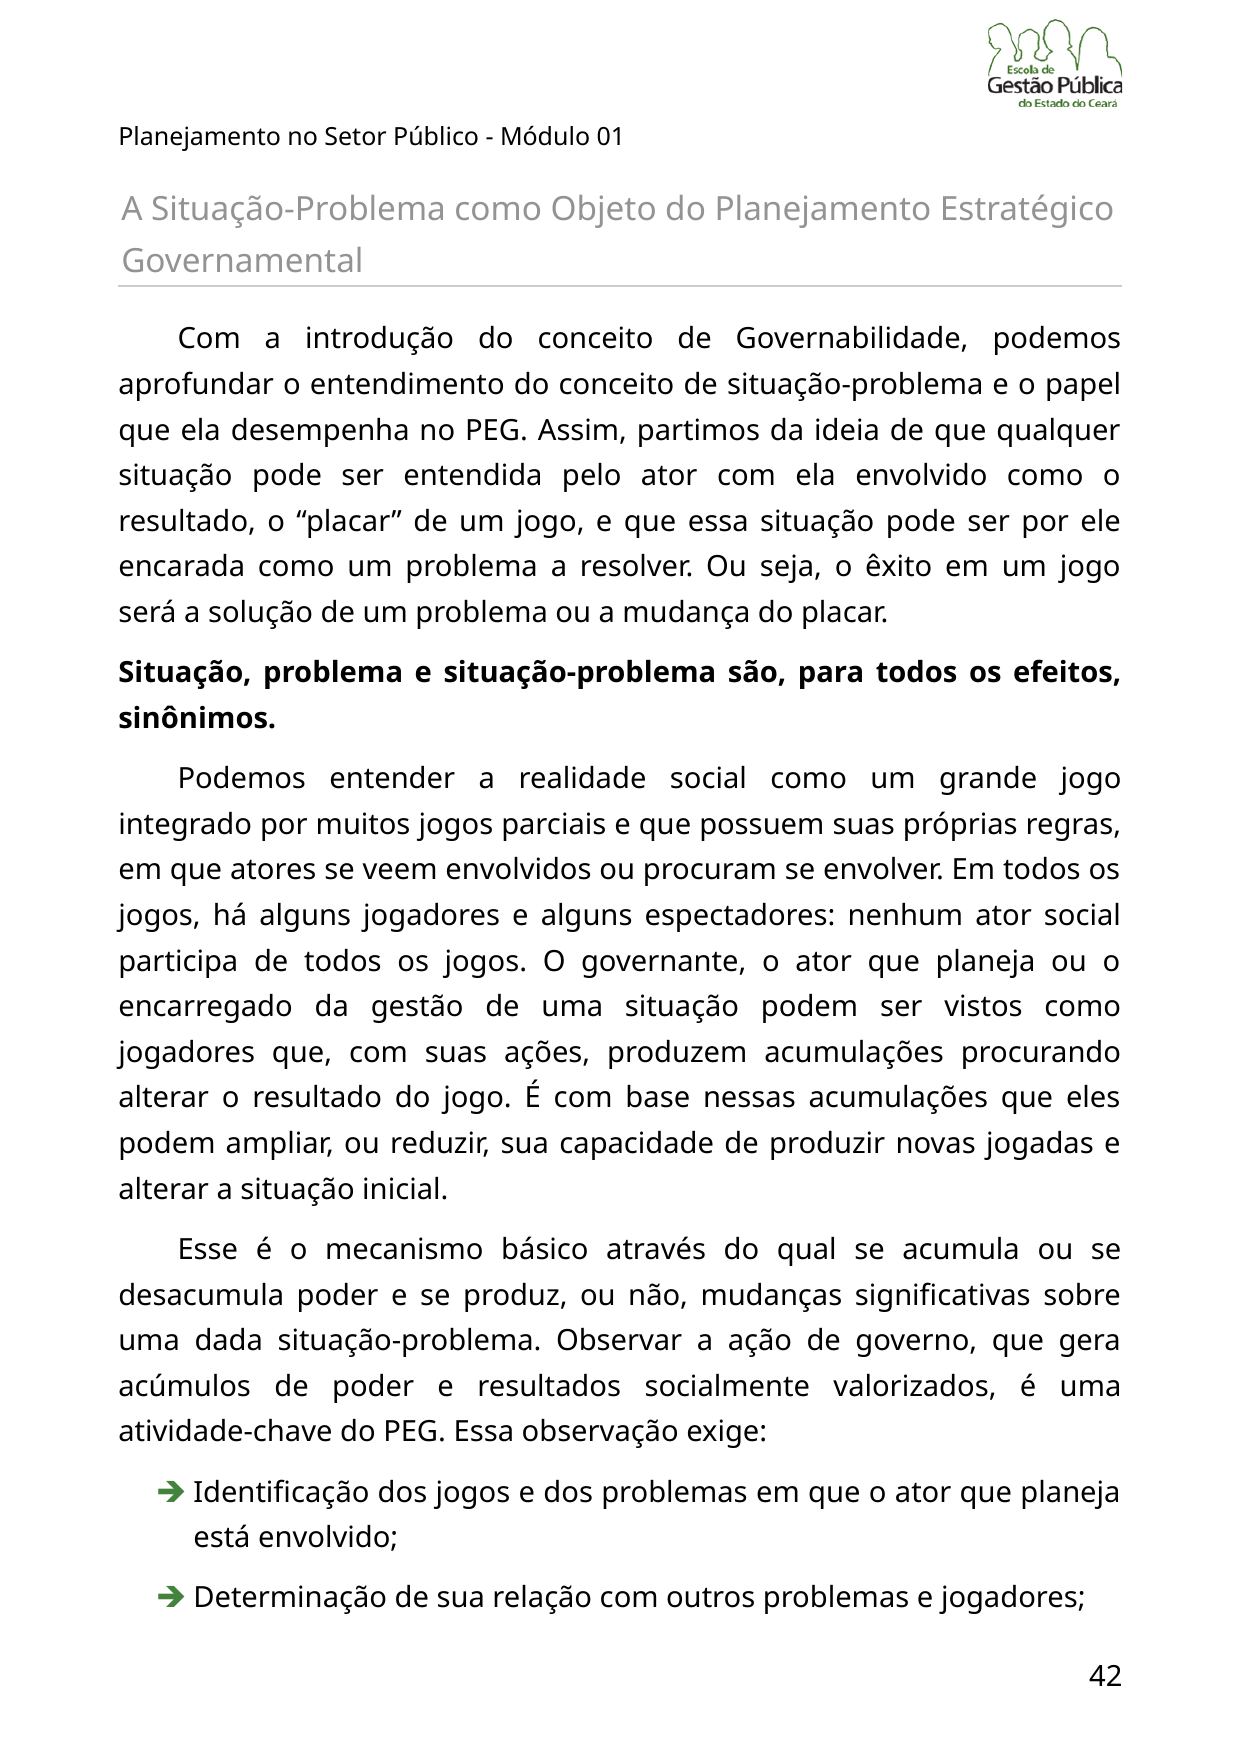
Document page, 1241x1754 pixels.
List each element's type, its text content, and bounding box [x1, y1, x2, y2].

text Com a introdução do conceito de Governabilidade, podemos aprofundar o entendimento do conceito de situação-problema e o papel que ela desempenha no PEG. Assim, partimos da ideia de que qualquer situação pode ser entendida pelo ator com ela envolvido como o resultado, o “placar” de um jogo, e que essa situação pode ser por ele encarada como um problema a resolver. Ou seja, o êxito em um jogo será a solução de um problema ou a mudança do placar. [118, 318, 1122, 631]
subtitle A Situação-Problema como Objeto do Planejamento Estratégico Governamental [118, 182, 1122, 285]
text Podemos entender a realidade social como um grande jogo integrado por muitos jogos parciais e que possuem suas próprias regras, em que atores se veem envolvidos ou procuram se envolver. Em todos os jogos, há alguns jogadores e alguns espectadores: nenhum ator social participa de todos os jogos. O governante, o ator que planeja ou o encarregado da gestão de uma situação podem ser vistos como jogadores que, com suas ações, produzem acumulações procurando alterar o resultado do jogo. É com base nessas acumulações que eles podem ampliar, ou reduzir, sua capacidade de produzir novas jogadas e alterar a situação inicial. [118, 757, 1122, 1208]
text Situação, problema e situação-problema são, para todos os efeitos, sinônimos. [118, 652, 1122, 737]
list Identificação dos jogos e dos problemas em que o ator que planeja está envolvido; [156, 1471, 1122, 1556]
text Esse é o mecanismo básico através do qual se acumula ou se desacumula poder e se produz, ou não, mudanças significativas sobre uma dada situação-problema. Observar a ação de governo, que gera acúmulos de poder e resultados socialmente valorizados, é uma atividade-chave do PEG. Essa observação exige: [118, 1228, 1122, 1450]
list Determinação de sua relação com outros problemas e jogadores; [156, 1577, 1122, 1616]
picture [118, 19, 1123, 107]
